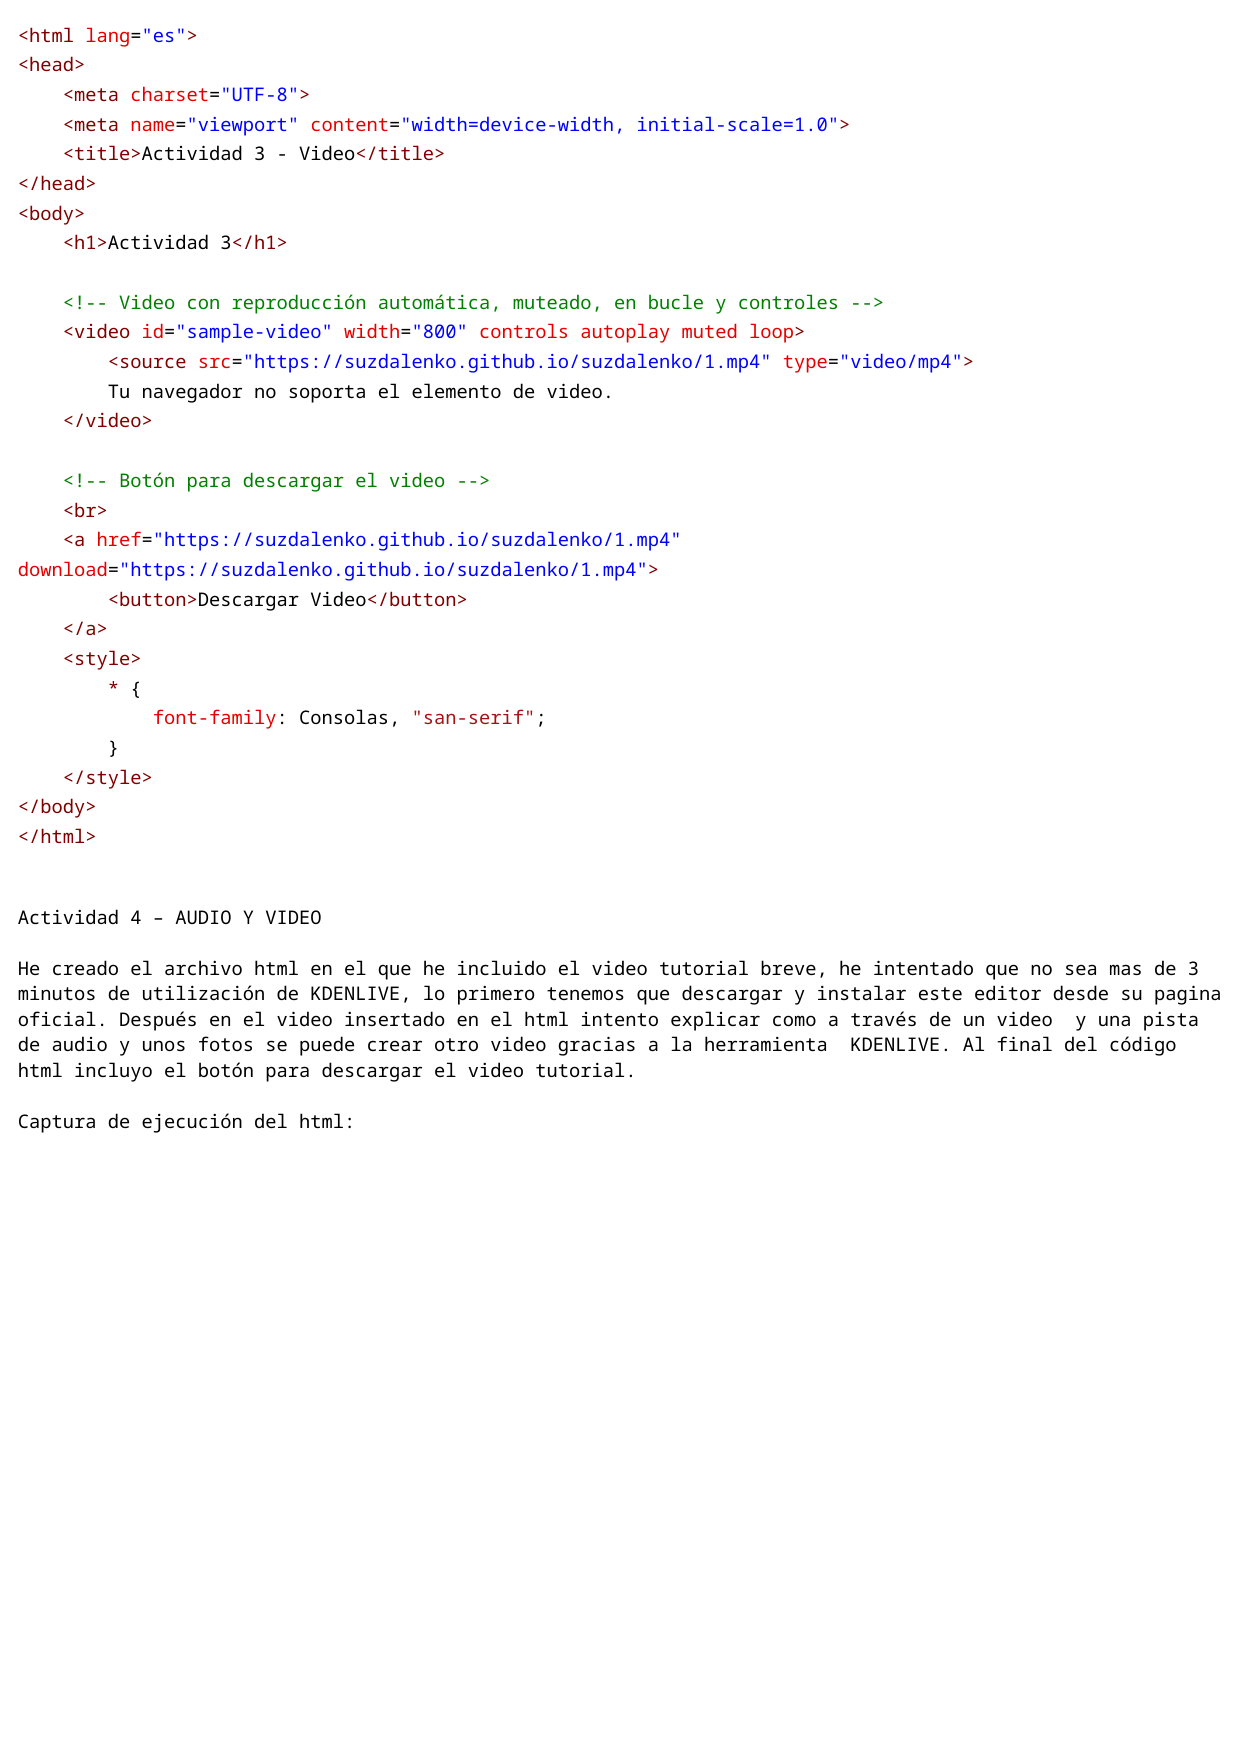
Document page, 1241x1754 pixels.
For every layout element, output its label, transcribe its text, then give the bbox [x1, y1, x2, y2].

text </video> [18, 404, 1222, 433]
text <source src="https://suzdalenko.github.io/suzdalenko/1.mp4" type="video/mp4"> [18, 344, 1222, 374]
text <style> [18, 641, 1222, 671]
text <!-- Botón para descargar el video --> [18, 463, 1222, 493]
text He creado el archivo html en el que he incluido el video tutorial breve, he intentado que no sea mas de 3 minutos de utilización de KDENLIVE, lo primero tenemos que descargar y instalar este editor desde su pagina oficial. Después en el video insertado en el html intento explicar como a través de un video y una pista de audio y unos fotos se puede crear otro video gracias a la herramienta KDENLIVE. Al final del código html incluyo el botón para descargar el video tutorial. [18, 955, 1222, 1083]
text <meta charset="UTF-8"> [18, 77, 1222, 107]
text font-family: Consolas, "san-serif"; [18, 701, 1222, 730]
text <video id="sample-video" width="800" controls autoplay muted loop> [18, 314, 1222, 344]
text * { [18, 671, 1222, 701]
text </head> [18, 166, 1222, 196]
text } [18, 730, 1222, 760]
text </a> [18, 611, 1222, 641]
text <button>Descargar Video</button> [18, 582, 1222, 611]
text <title>Actividad 3 - Video</title> [18, 136, 1222, 166]
text <body> [18, 196, 1222, 226]
text <head> [18, 47, 1222, 77]
text <!-- Video con reproducción automática, muteado, en bucle y controles --> [18, 285, 1222, 314]
text <a href="https://suzdalenko.github.io/suzdalenko/1.mp4" download="https://suzdalenko.github.io/suzdalenko/1.mp4"> [18, 522, 1222, 582]
text <h1>Actividad 3</h1> [18, 226, 1222, 255]
text </html> [18, 819, 1222, 849]
text <meta name="viewport" content="width=device-width, initial-scale=1.0"> [18, 107, 1222, 136]
text Captura de ejecución del html: [18, 1108, 1222, 1134]
text <html lang="es"> [18, 18, 1222, 47]
text <br> [18, 493, 1222, 522]
text </style> [18, 760, 1222, 789]
text </body> [18, 789, 1222, 819]
text Actividad 4 – AUDIO Y VIDEO [18, 904, 1222, 930]
text Tu navegador no soporta el elemento de video. [18, 374, 1222, 404]
